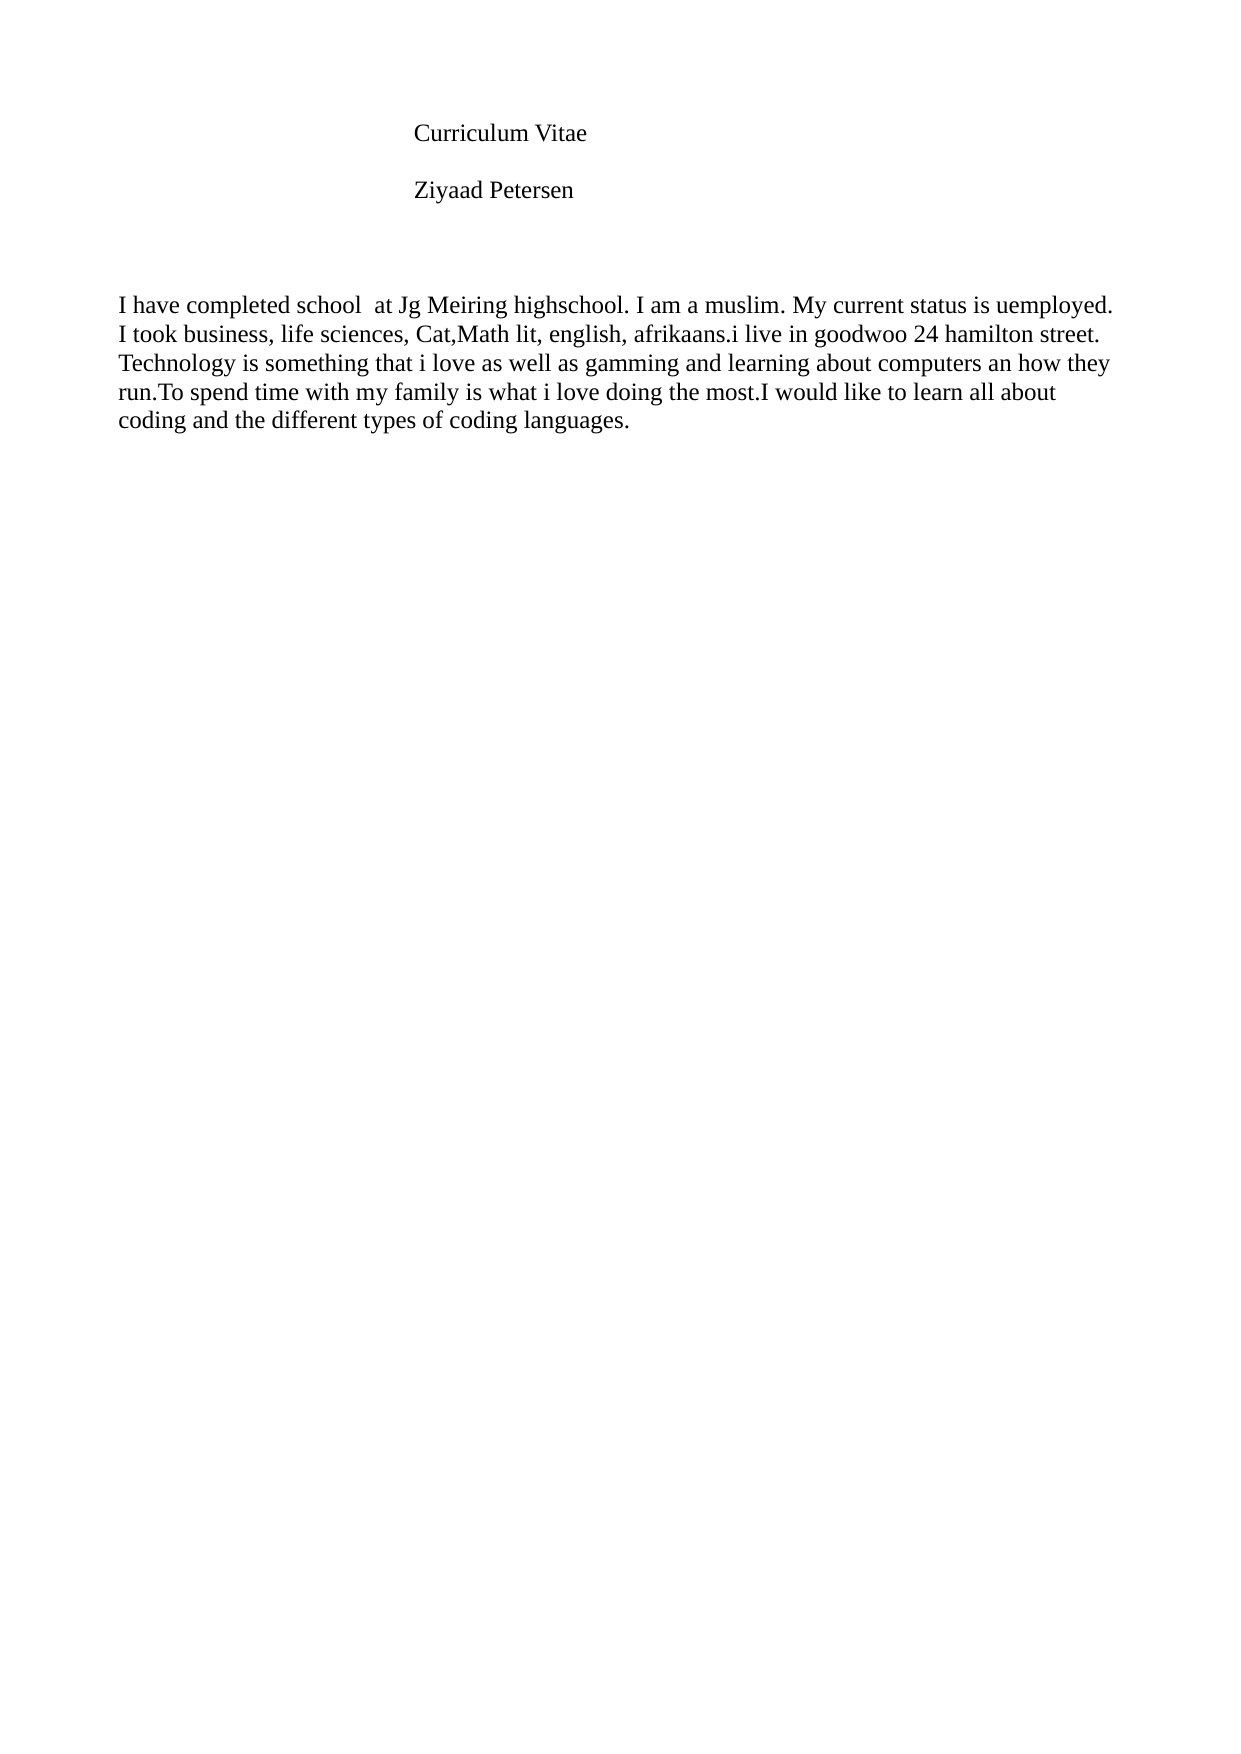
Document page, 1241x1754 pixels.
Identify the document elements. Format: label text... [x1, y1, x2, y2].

text Curriculum Vitae [118, 118, 1122, 147]
text I took business, life sciences, Cat,Math lit, english, afrikaans.i live in goodwoo 24 hamilton street. [118, 319, 1122, 348]
text Ziyaad Petersen [118, 176, 1122, 204]
text I have completed school at Jg Meiring highschool. I am a muslim. My current status is uemployed. [118, 291, 1122, 319]
text Technology is something that i love as well as gamming and learning about computers an how they run.To spend time with my family is what i love doing the most.I would like to learn all about coding and the different types of coding languages. [118, 348, 1122, 434]
